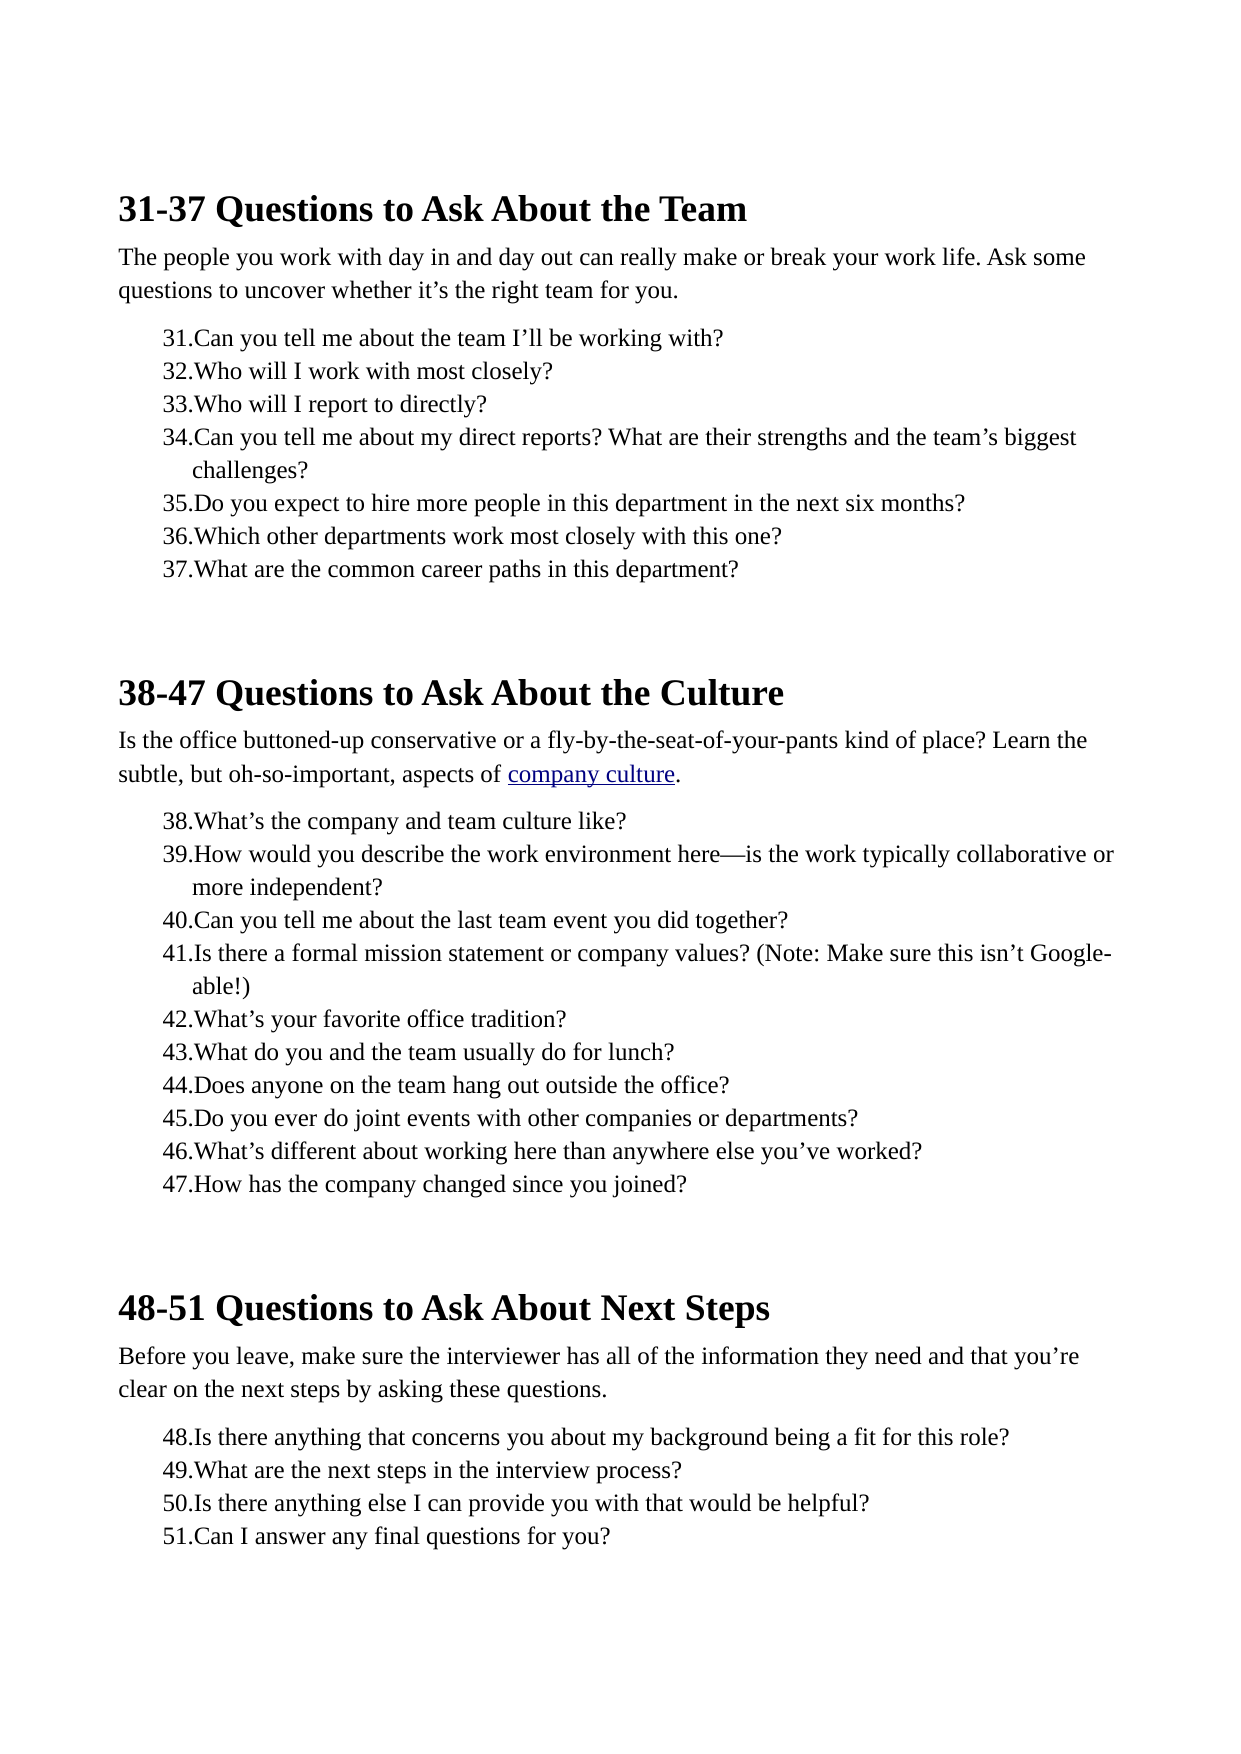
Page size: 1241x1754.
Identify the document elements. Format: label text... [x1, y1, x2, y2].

list Does anyone on the team hang out outside the office? [162, 1070, 1122, 1099]
list What’s your favorite office tradition? [162, 1004, 1122, 1033]
subtitle 48-51 Questions to Ask About Next Steps [118, 1286, 1122, 1329]
list Who will I work with most closely? [162, 356, 1122, 384]
list How would you describe the work environment here—is the work typically collaborative or more independent? [162, 839, 1122, 901]
list What are the common career paths in this department? [162, 554, 1122, 583]
subtitle 38-47 Questions to Ask About the Culture [118, 670, 1122, 713]
list Can you tell me about the team I’ll be working with? [162, 323, 1122, 352]
list What do you and the team usually do for lunch? [162, 1037, 1122, 1066]
list Can I answer any final questions for you? [162, 1521, 1122, 1549]
list Do you expect to hire more people in this department in the next six months? [162, 488, 1122, 517]
list What are the next steps in the interview process? [162, 1455, 1122, 1483]
list What’s the company and team culture like? [162, 806, 1122, 835]
subtitle 31-37 Questions to Ask About the Team [118, 187, 1122, 230]
list Is there anything that concerns you about my background being a fit for this role? [162, 1422, 1122, 1451]
text The people you work with day in and day out can really make or break your work life. Ask some questions to uncover whether it’s the right team for you. [118, 242, 1122, 304]
list Is there anything else I can provide you with that would be helpful? [162, 1488, 1122, 1517]
list What’s different about working here than anywhere else you’ve worked? [162, 1136, 1122, 1165]
list Can you tell me about my direct reports? What are their strengths and the team’s biggest challenges? [162, 422, 1122, 484]
text Is the office buttoned-up conservative or a fly-by-the-seat-of-your-pants kind of place? Learn the subtle, but oh-so-important, aspects of company culture. [118, 726, 1122, 787]
list Is there a formal mission statement or company values? (Note: Make sure this isn’t Google-able!) [162, 938, 1122, 1000]
list How has the company changed since you joined? [162, 1169, 1122, 1198]
list Do you ever do joint events with other companies or departments? [162, 1103, 1122, 1132]
list Can you tell me about the last team event you did together? [162, 905, 1122, 934]
list Which other departments work most closely with this one? [162, 521, 1122, 550]
list Who will I report to directly? [162, 389, 1122, 418]
text Before you leave, make sure the interviewer has all of the information they need and that you’re clear on the next steps by asking these questions. [118, 1341, 1122, 1403]
